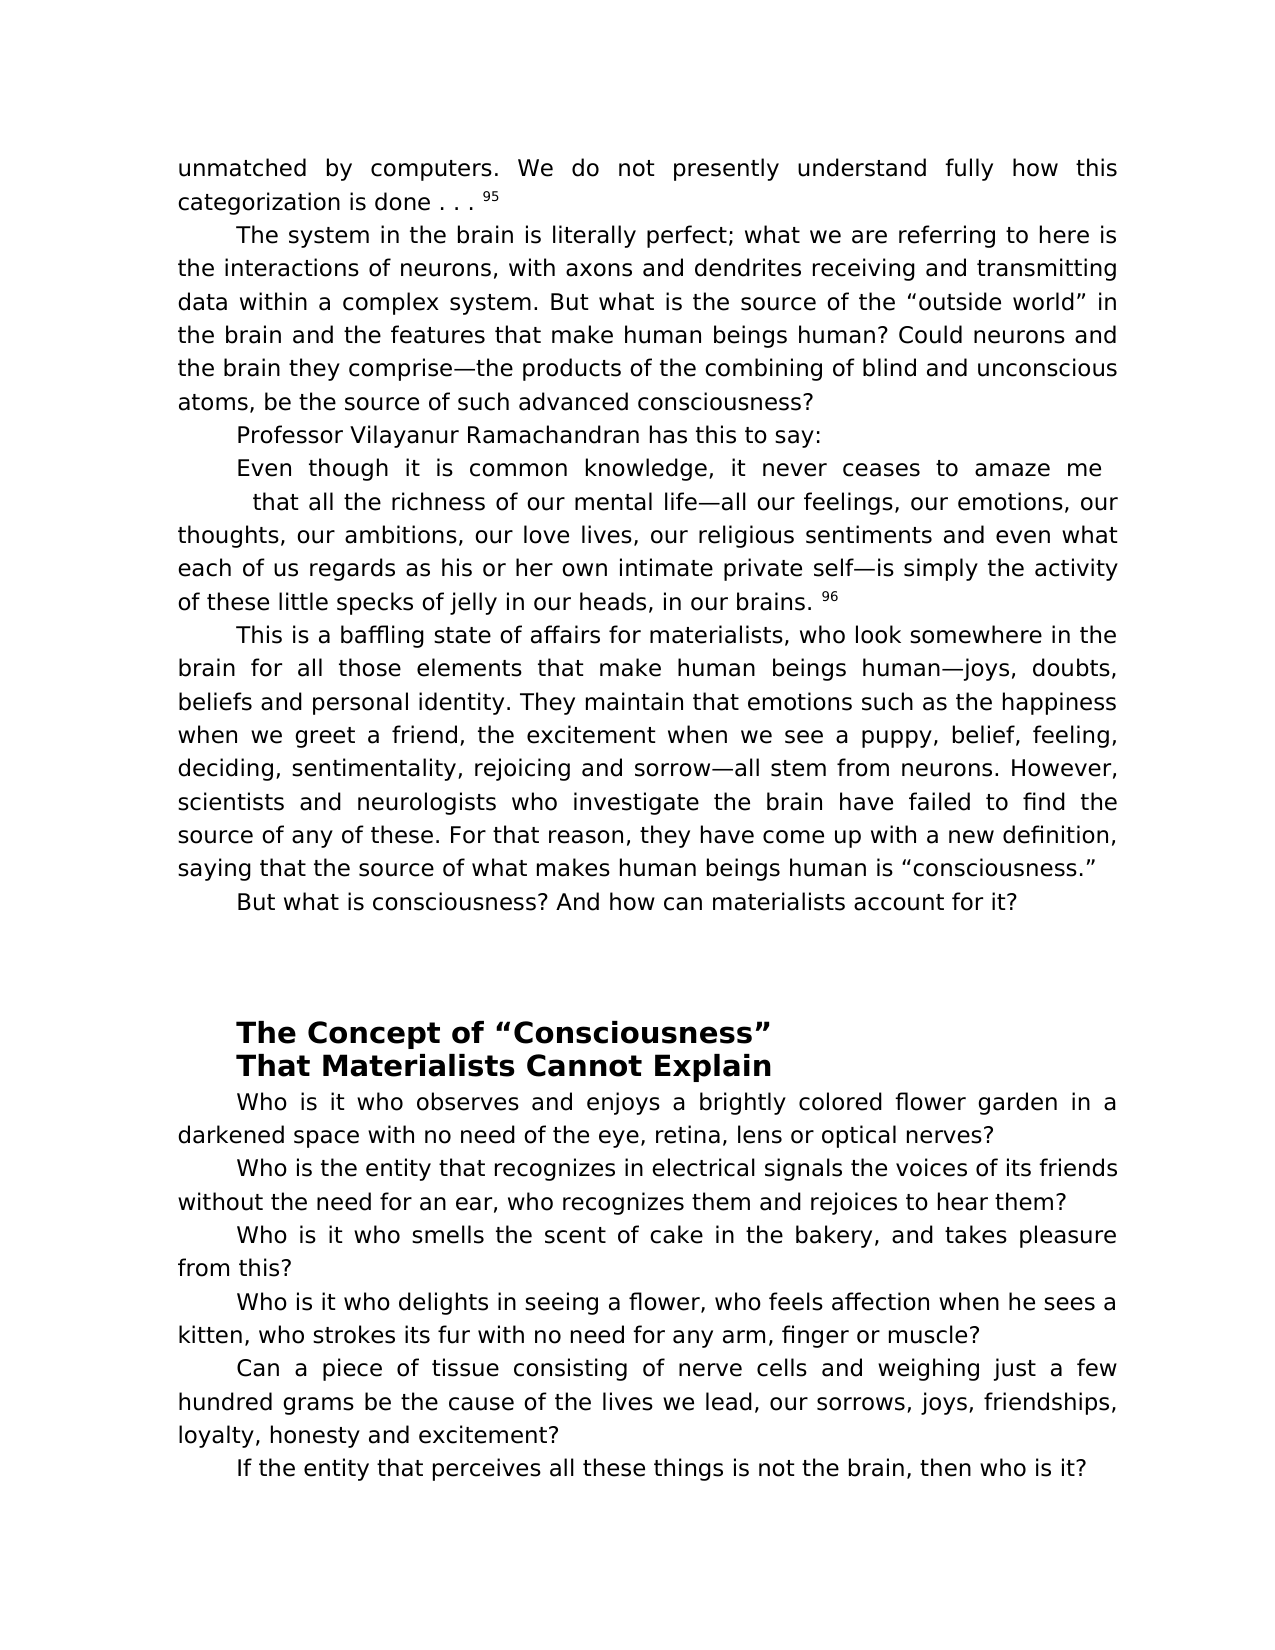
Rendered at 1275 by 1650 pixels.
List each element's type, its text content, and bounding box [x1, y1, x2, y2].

text Can a piece of tissue consisting of nerve cells and weighing just a few hundred grams be the cause of the lives we lead, our sorrows, joys, friendships, loyalty, honesty and excitement? [177, 1350, 1119, 1450]
text Even though it is common knowledge, it never ceases to amaze me that all the richness of our mental life—all our feelings, our emotions, our thoughts, our ambitions, our love lives, our religious sentiments and even what each of us regards as his or her own intimate private self—is simply the activity of these little specks of jelly in our heads, in our brains. 96 [177, 450, 1119, 617]
text The system in the brain is literally perfect; what we are referring to here is the interactions of neurons, with axons and dendrites receiving and transmitting data within a complex system. But what is the source of the “outside world” in the brain and the features that make human beings human? Could neurons and the brain they comprise—the products of the combining of blind and unconscious atoms, be the source of such advanced consciousness? [177, 217, 1119, 417]
text unmatched by computers. We do not presently understand fully how this categorization is done . . . 95 [177, 150, 1119, 217]
text Who is it who smells the scent of cake in the bakery, and takes pleasure from this? [177, 1217, 1119, 1283]
text If the entity that perceives all these things is not the brain, then who is it? [177, 1450, 1119, 1483]
text Who is it who delights in seeing a flower, who feels affection when he sees a kitten, who strokes its fur with no need for any arm, finger or muscle? [177, 1283, 1119, 1350]
text The Concept of “Consciousness” [177, 1017, 1119, 1050]
text Professor Vilayanur Ramachandran has this to say: [177, 417, 1119, 450]
text This is a baffling state of affairs for materialists, who look somewhere in the brain for all those elements that make human beings human—joys, doubts, beliefs and personal identity. They maintain that emotions such as the happiness when we greet a friend, the excitement when we see a puppy, belief, feeling, deciding, sentimentality, rejoicing and sorrow—all stem from neurons. However, scientists and neurologists who investigate the brain have failed to find the source of any of these. For that reason, they have come up with a new definition, saying that the source of what makes human beings human is “consciousness.” [177, 617, 1119, 883]
text Who is it who observes and enjoys a brightly colored flower garden in a darkened space with no need of the eye, retina, lens or optical nerves? [177, 1083, 1119, 1150]
text Who is the entity that recognizes in electrical signals the voices of its friends without the need for an ear, who recognizes them and rejoices to hear them? [177, 1150, 1119, 1217]
text That Materialists Cannot Explain [177, 1050, 1119, 1083]
text But what is consciousness? And how can materialists account for it? [177, 883, 1119, 917]
